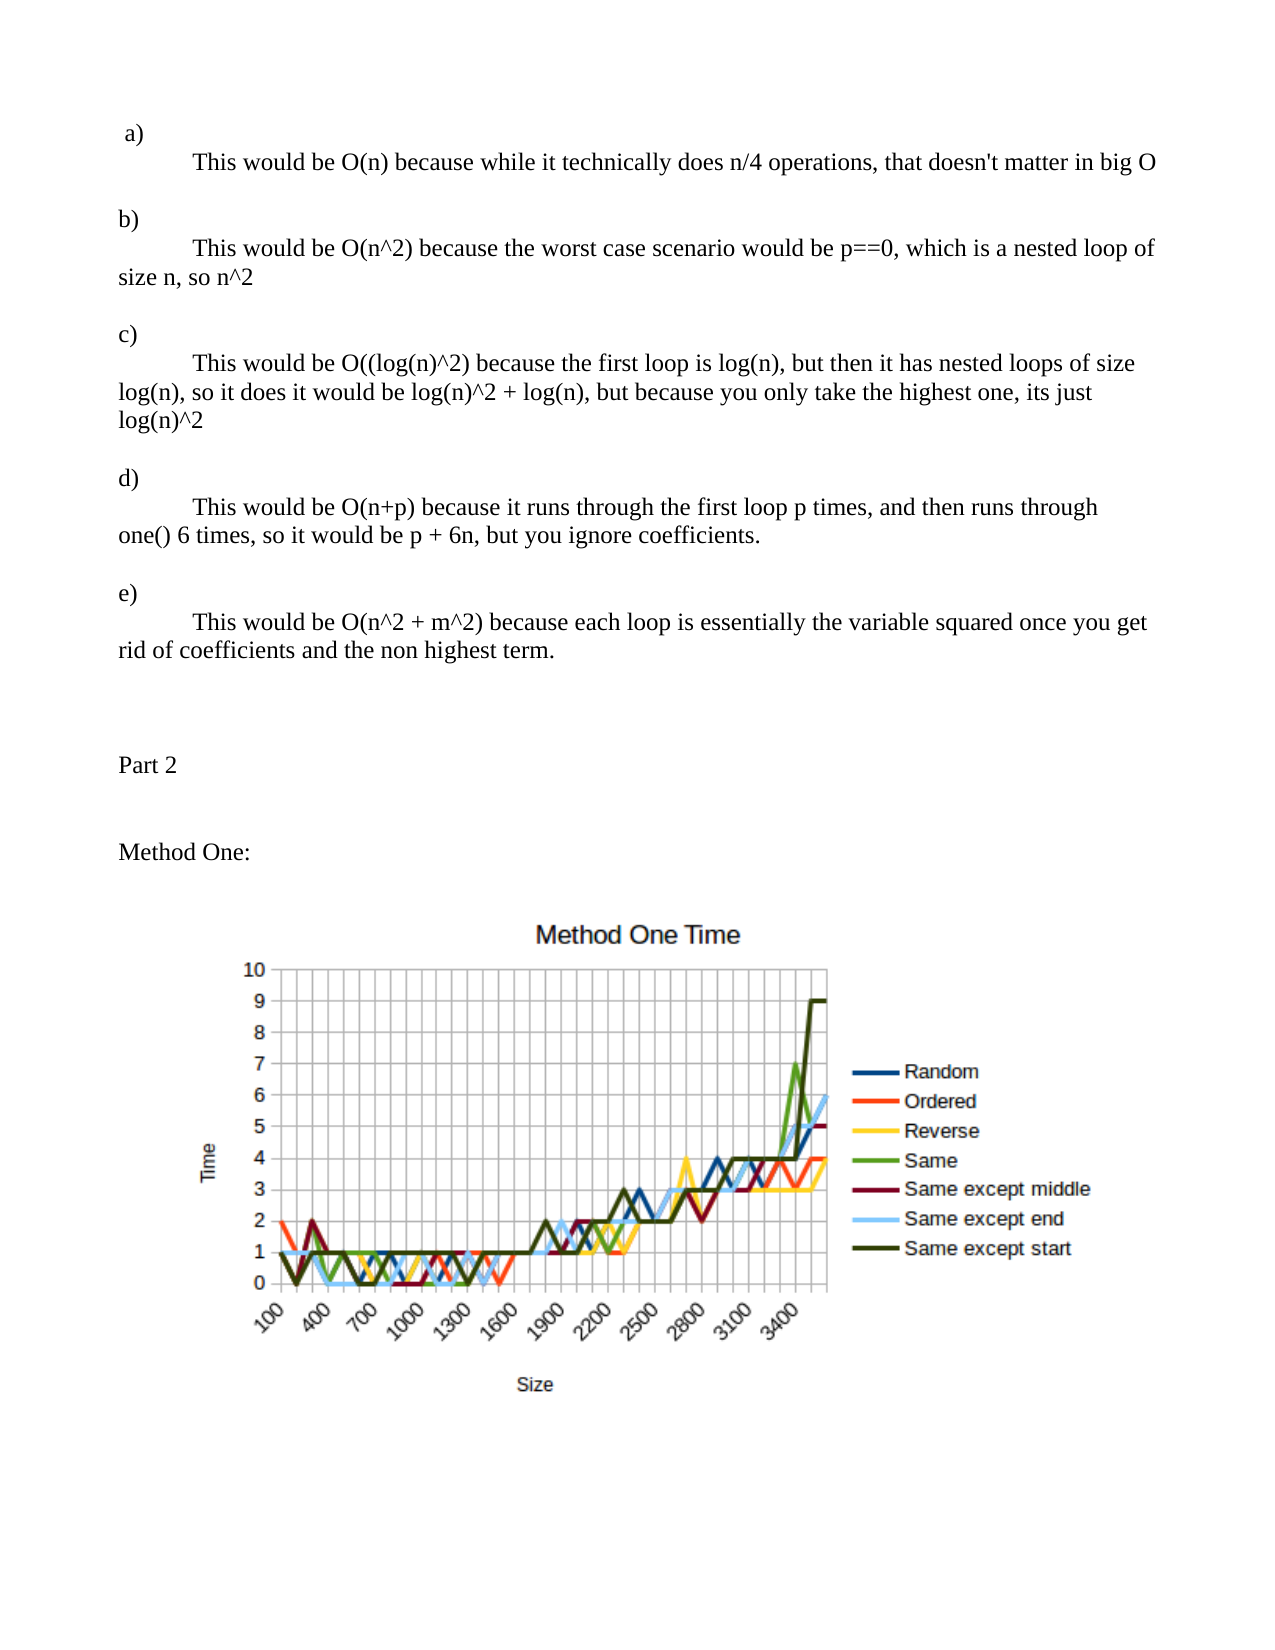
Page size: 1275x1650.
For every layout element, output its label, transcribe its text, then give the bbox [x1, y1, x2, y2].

text Part 2 [118, 751, 1157, 779]
text c) [118, 319, 1157, 348]
text b) [118, 204, 1157, 233]
text d) [118, 463, 1157, 492]
text This would be O(n) because while it technically does n/4 operations, that doesn't matter in big O [118, 147, 1157, 176]
text e) [118, 578, 1157, 607]
text a) [118, 118, 1157, 147]
picture [165, 894, 1110, 1426]
text This would be O(n+p) because it runs through the first loop p times, and then runs through one() 6 times, so it would be p + 6n, but you ignore coefficients. [118, 492, 1157, 549]
text Method One: [118, 837, 1157, 866]
text This would be O((log(n)^2) because the first loop is log(n), but then it has nested loops of size log(n), so it does it would be log(n)^2 + log(n), but because you only take the highest one, its just log(n)^2 [118, 348, 1157, 434]
text This would be O(n^2 + m^2) because each loop is essentially the variable squared once you get rid of coefficients and the non highest term. [118, 607, 1157, 664]
text This would be O(n^2) because the worst case scenario would be p==0, which is a nested loop of size n, so n^2 [118, 233, 1157, 291]
